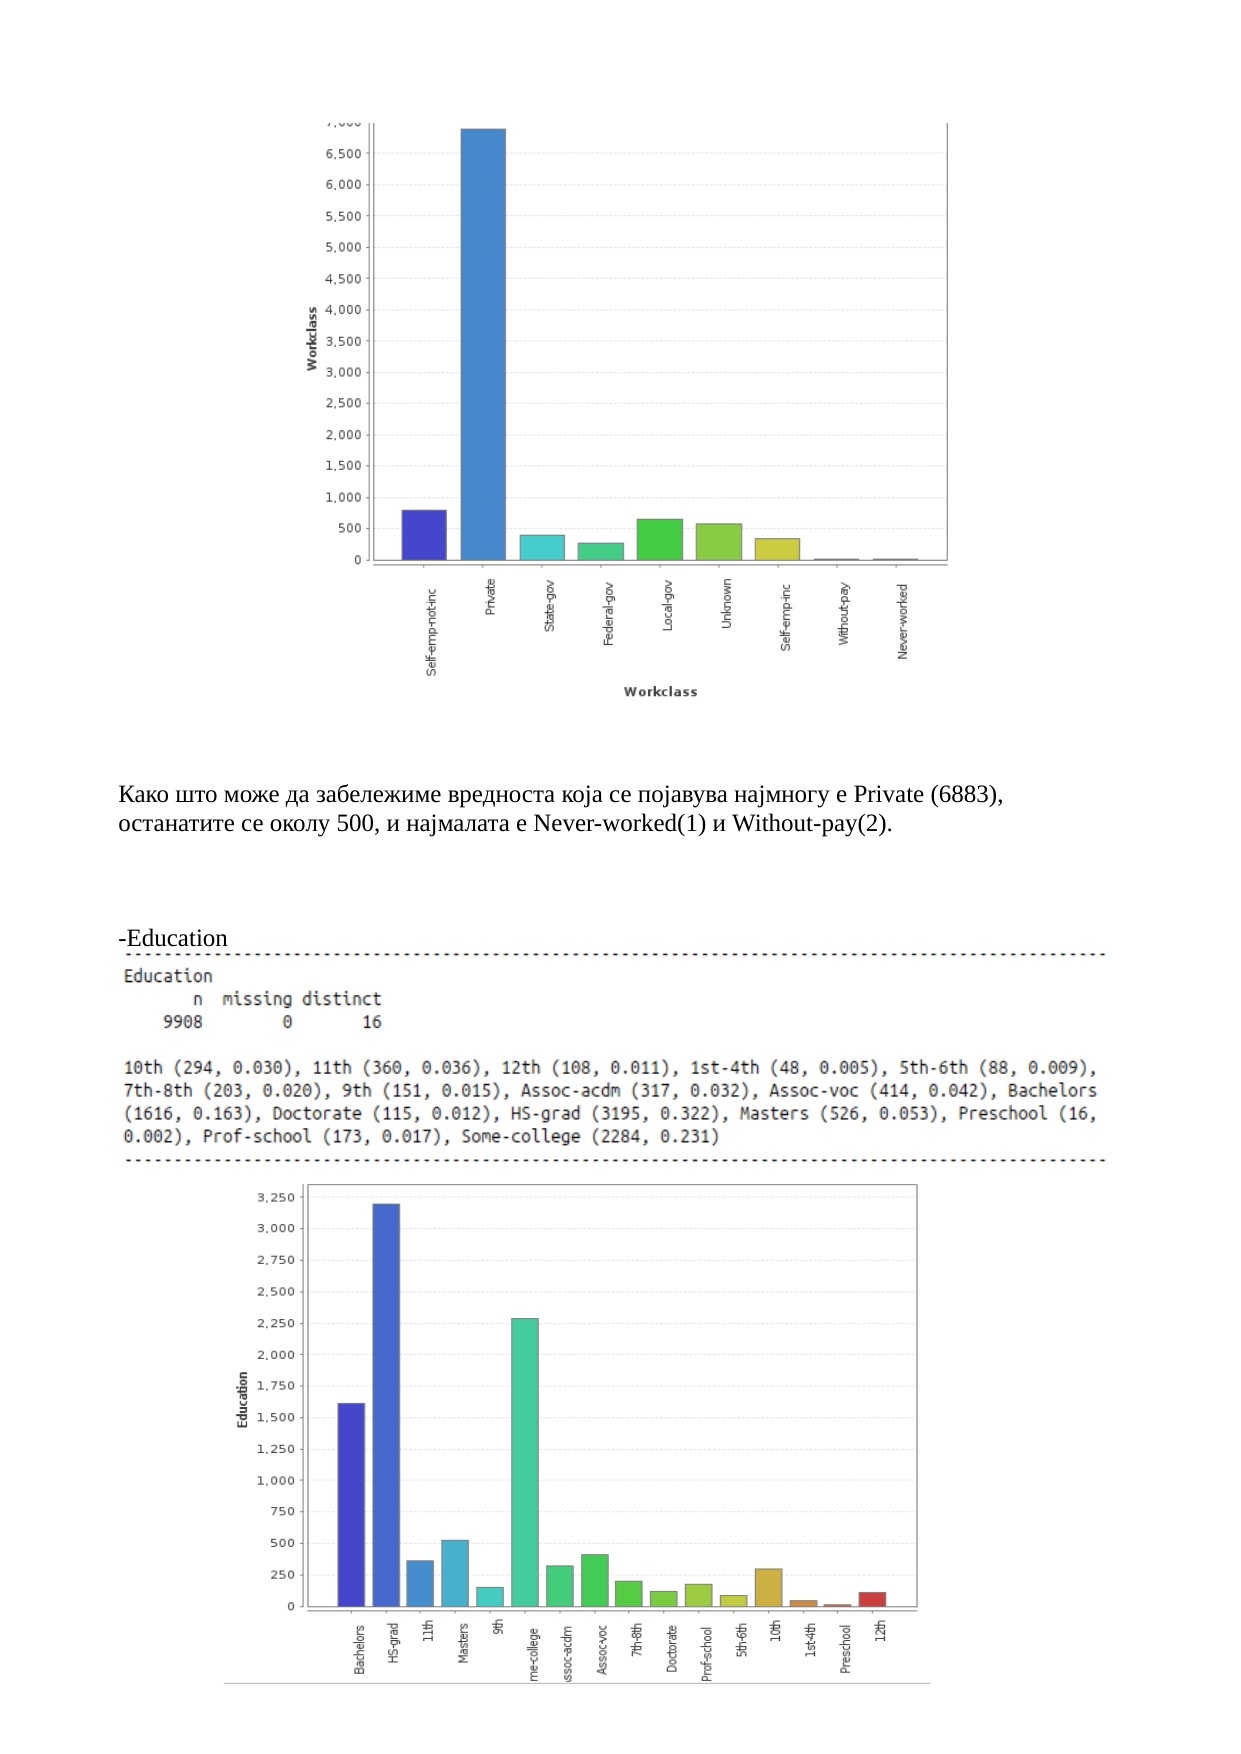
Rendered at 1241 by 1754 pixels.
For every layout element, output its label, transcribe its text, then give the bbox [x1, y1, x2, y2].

picture [296, 123, 957, 702]
picture [223, 1176, 931, 1686]
text -Education [118, 923, 1122, 951]
text Како што може да забележиме вредноста која се појавува најмногу е Private (6883), останатите се околу 500, и најмалата е Never-worked(1) и Without-pay(2). [118, 779, 1122, 837]
picture [118, 951, 1123, 1167]
